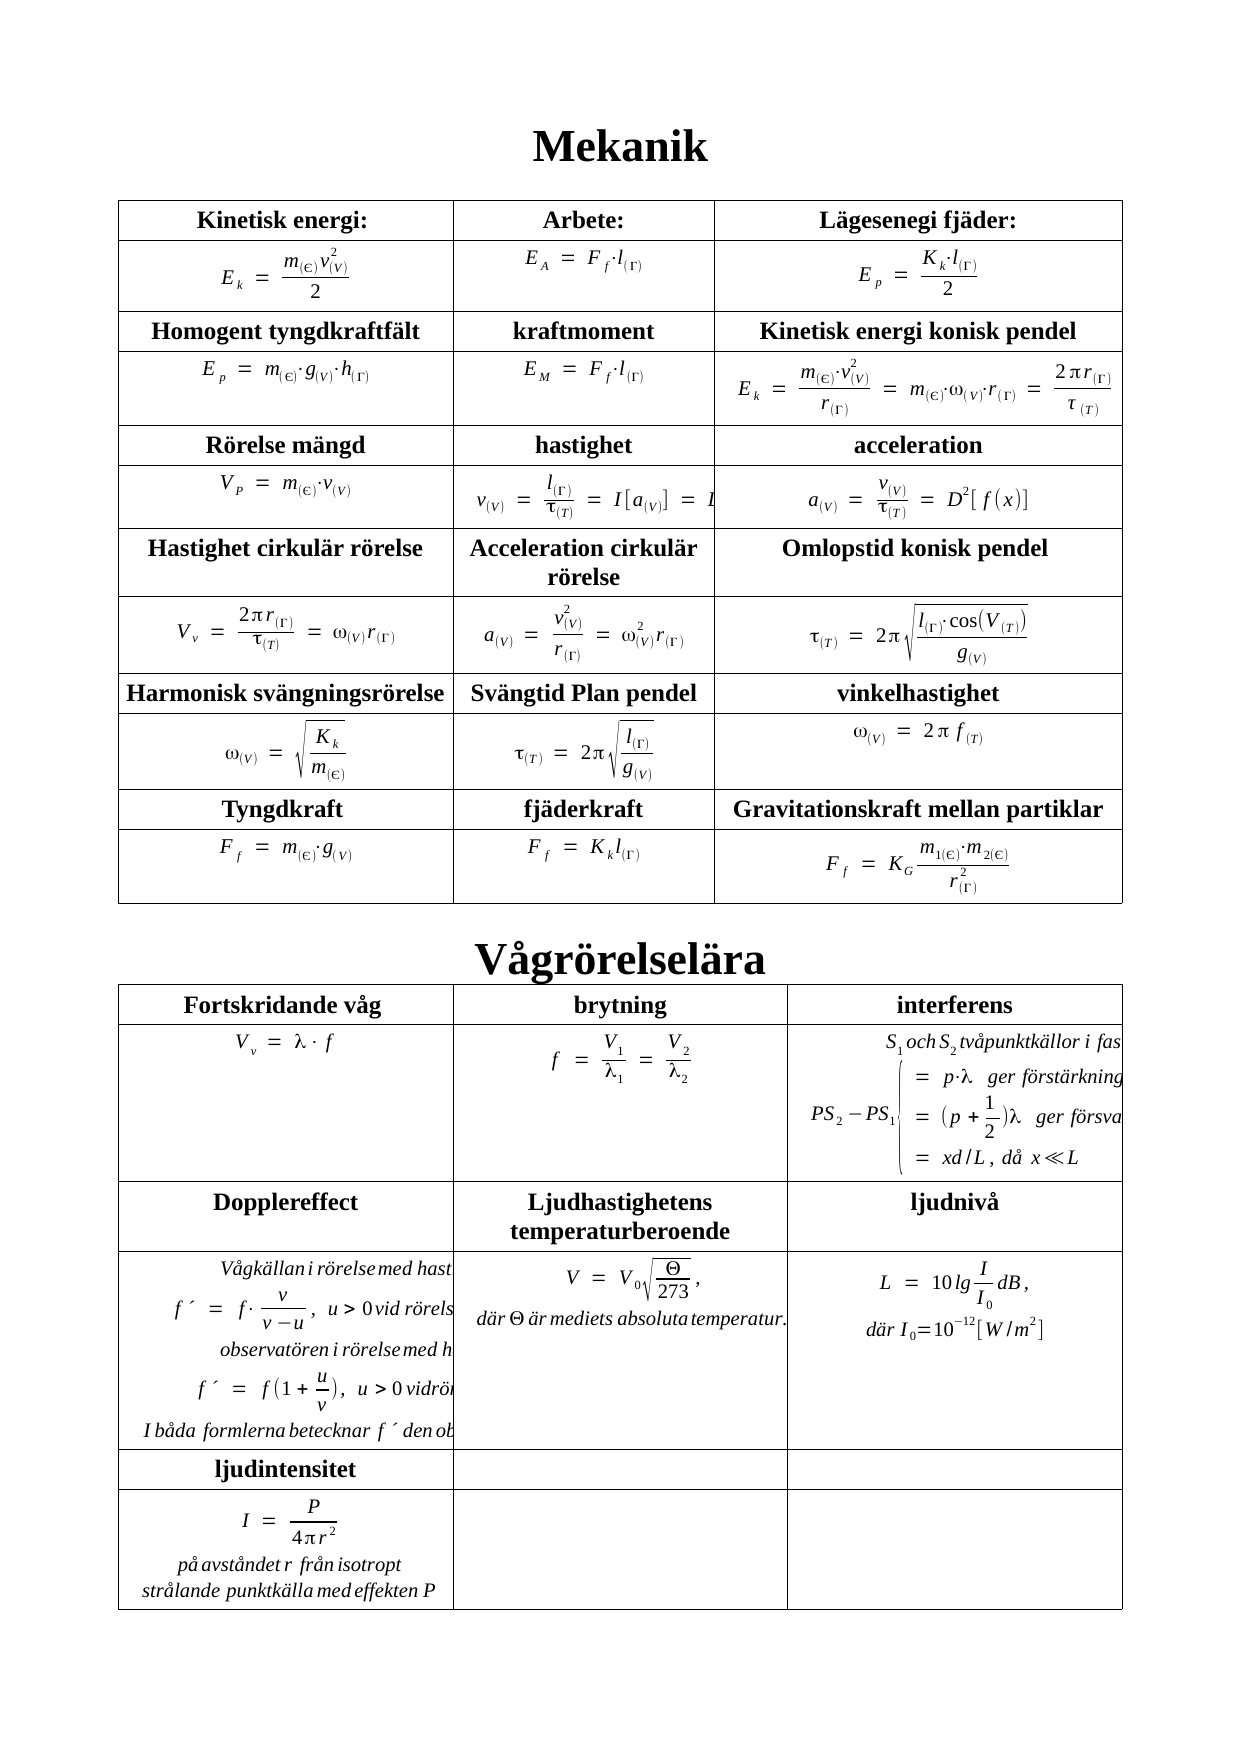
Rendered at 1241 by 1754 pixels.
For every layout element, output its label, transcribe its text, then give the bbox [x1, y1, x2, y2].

table_header Fortskridande våg [119, 985, 453, 1024]
table_cell Omlopstid konisk pendel [715, 529, 1122, 596]
table_cell [119, 1490, 453, 1609]
table_cell [119, 352, 453, 424]
table_cell [715, 597, 1122, 672]
table_cell [788, 1450, 1122, 1489]
text Mekanik [118, 118, 1122, 171]
table_cell Tyngdkraft [119, 790, 453, 829]
table_cell ljudnivå [788, 1182, 1122, 1251]
table_cell [454, 241, 714, 311]
table_cell ljudintensitet [119, 1450, 453, 1489]
table_cell [715, 241, 1122, 311]
table_cell [119, 714, 453, 789]
table_cell [119, 830, 453, 902]
table_header brytning [454, 985, 787, 1024]
table_cell [119, 1025, 453, 1181]
table_cell Ljudhastighetens temperaturberoende [454, 1182, 787, 1251]
table_header Lägesenegi fjäder: [715, 201, 1122, 240]
table_cell hastighet [454, 426, 714, 465]
table_cell [454, 1450, 787, 1489]
table_cell kraftmoment [454, 312, 714, 351]
table_cell Gravitationskraft mellan partiklar [715, 790, 1122, 829]
table_cell Acceleration cirkulär rörelse [454, 529, 714, 596]
table_cell [119, 466, 453, 527]
table_cell Homogent tyngdkraftfält [119, 312, 453, 351]
table_cell [715, 830, 1122, 902]
table_cell [454, 830, 714, 902]
table_cell [454, 1490, 787, 1609]
table_cell vinkelhastighet [715, 674, 1122, 713]
table_cell [454, 714, 714, 789]
table_cell [788, 1025, 1122, 1181]
table_cell [788, 1252, 1122, 1448]
table_cell Hastighet cirkulär rörelse [119, 529, 453, 596]
table_cell Svängtid Plan pendel [454, 674, 714, 713]
table_cell [715, 352, 1122, 424]
table_cell [454, 352, 714, 424]
table_header Kinetisk energi: [119, 201, 453, 240]
table_cell [715, 714, 1122, 789]
table_cell [119, 241, 453, 311]
table_cell Rörelse mängd [119, 426, 453, 465]
table_cell [119, 1252, 453, 1448]
table_cell [119, 597, 453, 672]
table_cell [454, 466, 714, 527]
table_cell Harmonisk svängningsrörelse [119, 674, 453, 713]
text Vågrörelselära [118, 931, 1122, 984]
table_cell [454, 597, 714, 672]
table_header Arbete: [454, 201, 714, 240]
table_cell [454, 1025, 787, 1181]
table_cell Kinetisk energi konisk pendel [715, 312, 1122, 351]
table_header interferens [788, 985, 1122, 1024]
table_cell Dopplereffect [119, 1182, 453, 1251]
table_cell [454, 1252, 787, 1448]
table_cell [788, 1490, 1122, 1609]
table_cell acceleration [715, 426, 1122, 465]
table_cell [715, 466, 1122, 527]
table_cell fjäderkraft [454, 790, 714, 829]
